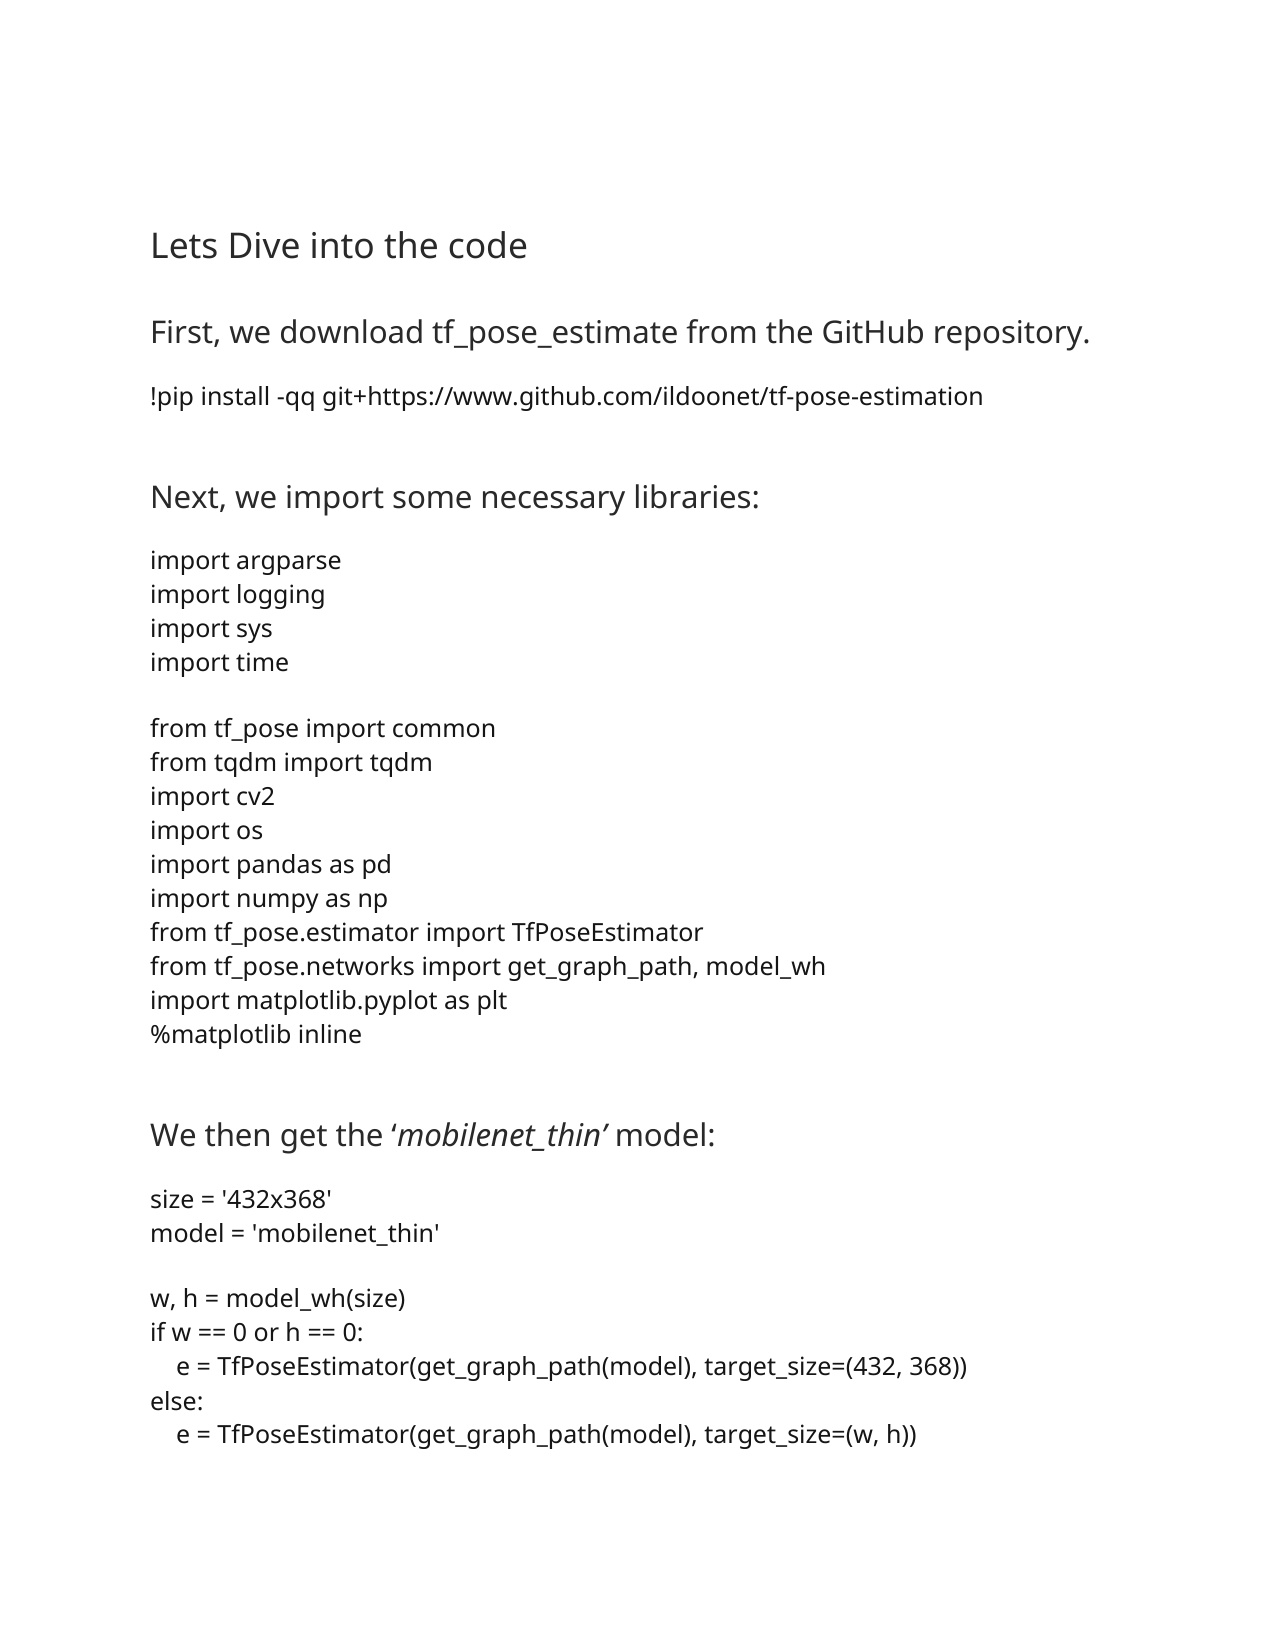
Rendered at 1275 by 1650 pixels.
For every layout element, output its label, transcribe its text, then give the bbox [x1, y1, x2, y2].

text size = '432x368' model = 'mobilenet_thin' [150, 1182, 1125, 1250]
subtitle Lets Dive into the code [150, 221, 1125, 269]
text Next, we import some necessary libraries: [150, 475, 1125, 517]
text import argparse import logging import sys import time from tf_pose import common from tqdm import tqdm import cv2 import os import pandas as pd import numpy as np from tf_pose.estimator import TfPoseEstimator from tf_pose.networks import get_graph_path, model_wh import matplotlib.pyplot as plt %matplotlib inline [150, 543, 1125, 1051]
text !pip install -qq git+https://www.github.com/ildoonet/tf-pose-estimation [150, 378, 1125, 412]
text w, h = model_wh(size) if w == 0 or h == 0: e = TfPoseEstimator(get_graph_path(model), target_size=(432, 368)) else: e = TfPoseEstimator(get_graph_path(model), target_size=(w, h)) [150, 1281, 1125, 1451]
text First, we download tf_pose_estimate from the GitHub repository. [150, 310, 1125, 353]
text We then get the ‘mobilenet_thin’ model: [150, 1113, 1125, 1156]
